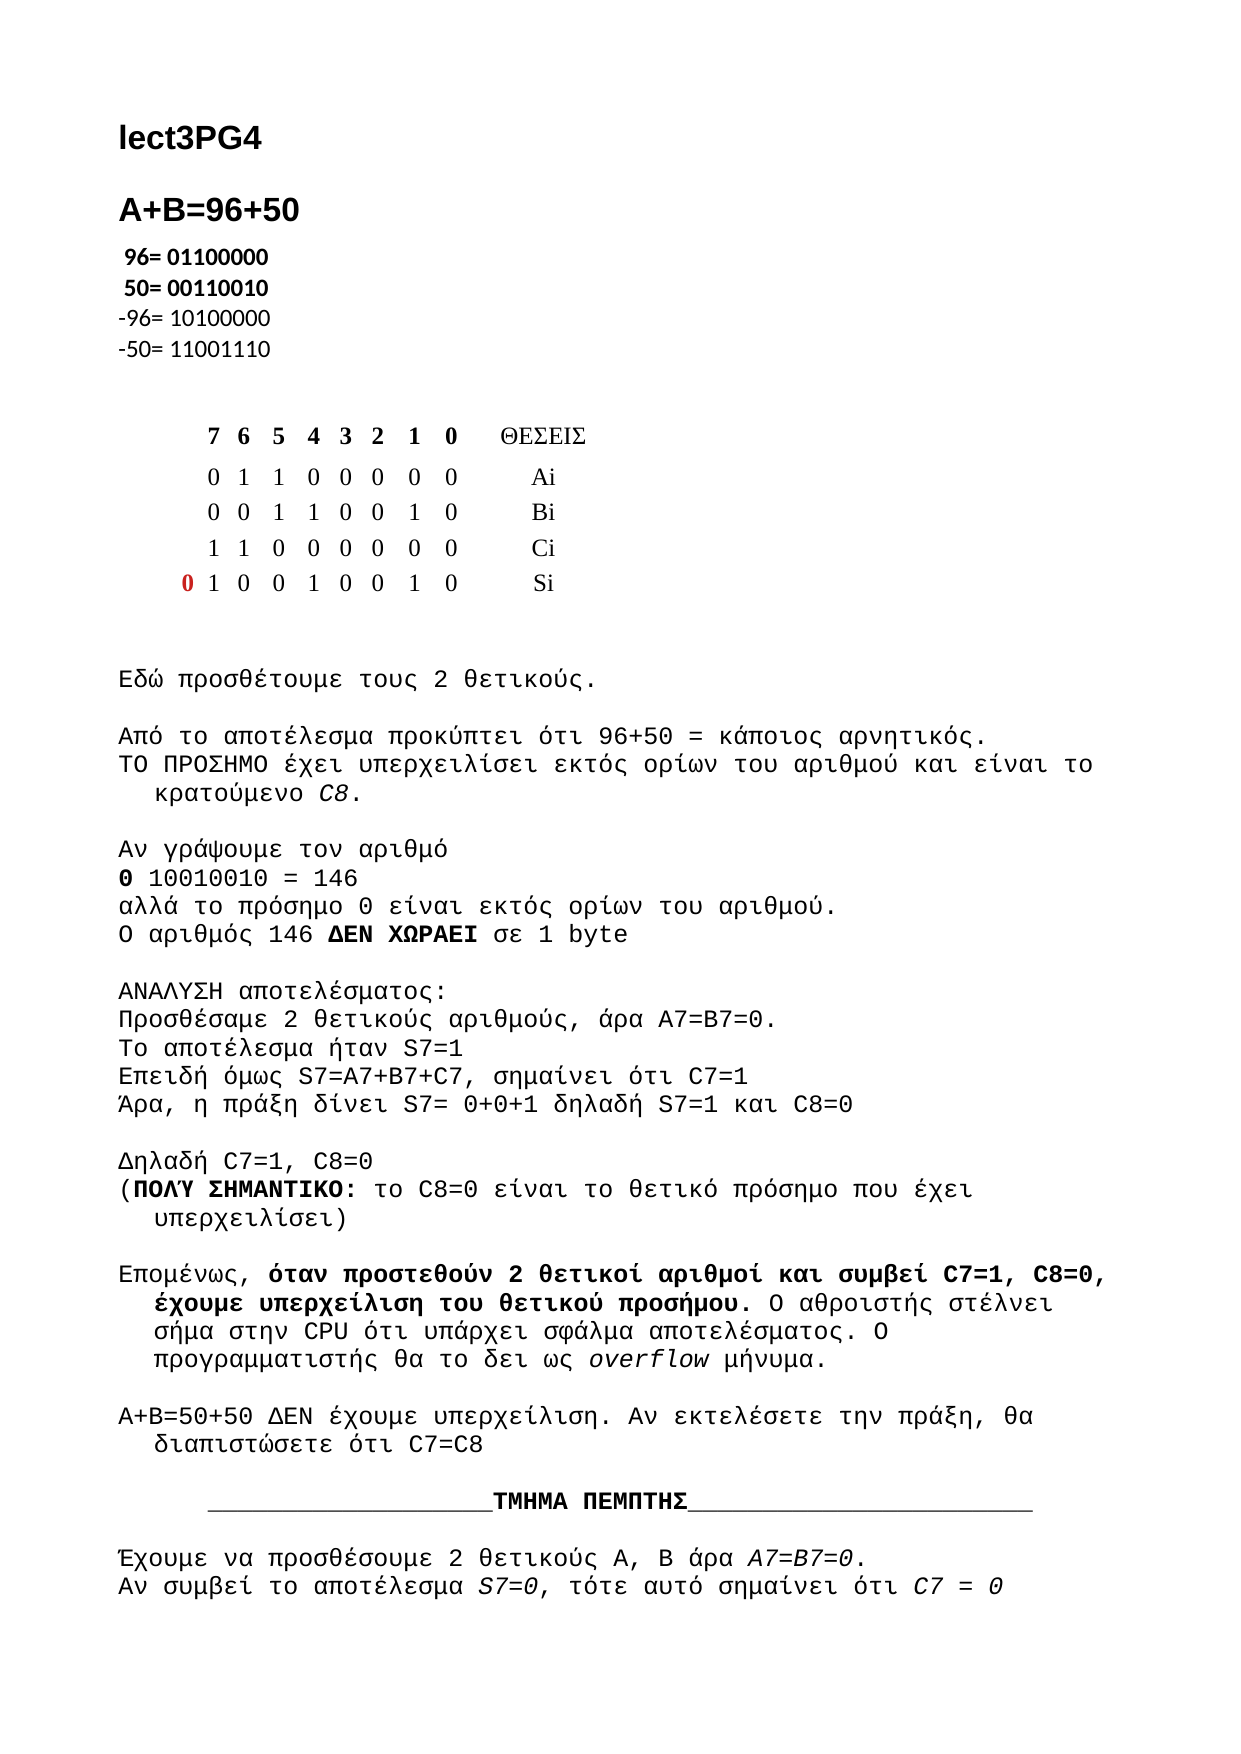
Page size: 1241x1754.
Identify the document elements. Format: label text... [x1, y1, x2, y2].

table_cell 0 [331, 462, 360, 497]
table_cell 0 [331, 533, 360, 568]
table_cell 1 [227, 533, 261, 568]
table_cell 0 [360, 533, 395, 568]
table_cell Si [469, 569, 618, 610]
table_cell 0 [261, 533, 296, 568]
table_cell [175, 462, 201, 497]
text Από το αποτέλεσμα προκύπτει ότι 96+50 = κάποιος αρνητικός. [118, 723, 1122, 752]
table_cell 1 [395, 569, 434, 610]
subtitle lect3PG4 [118, 118, 1122, 157]
table_cell 0 [296, 533, 331, 568]
text Το αποτέλεσμα ήταν S7=1 [118, 1035, 1122, 1063]
text ΤΟ ΠΡΟΣΗΜΟ έχει υπερχειλίσει εκτός ορίων του αριθμού και είναι το κρατούμενο C8. [118, 752, 1122, 808]
text Αν γράψουμε τον αριθμό [118, 837, 1122, 865]
text 0 10010010 = 146 [118, 865, 1122, 893]
text ANAΛΥΣΗ αποτελέσματος: [118, 978, 1122, 1007]
table_cell Ai [469, 462, 618, 497]
table_header 3 [331, 421, 360, 462]
table_cell 0 [227, 498, 261, 533]
table_cell 0 [360, 569, 395, 610]
text Α+Β=50+50 ΔΕΝ έχουμε υπερχείλιση. Αν εκτελέσετε την πράξη, θα διαπιστώσετε ότι C7=C8 [118, 1403, 1122, 1460]
table_cell Ci [469, 533, 618, 568]
table_header [175, 421, 201, 462]
subtitle Α+Β=96+50 [118, 190, 1122, 229]
text -50= 11001110 [118, 333, 1122, 363]
table_cell 0 [331, 569, 360, 610]
table_header 2 [360, 421, 395, 462]
table_cell 0 [261, 569, 296, 610]
text 50= 00110010 [118, 272, 1122, 302]
text Προσθέσαμε 2 θετικούς αριθμούς, άρα Α7=Β7=0. [118, 1007, 1122, 1035]
table_cell 1 [296, 569, 331, 610]
text 96= 01100000 [118, 241, 1122, 272]
table_cell 1 [201, 533, 227, 568]
table_cell 0 [201, 462, 227, 497]
table_header ΘΕΣΕΙΣ [469, 421, 618, 462]
table_cell 0 [434, 533, 468, 568]
table_cell Bi [469, 498, 618, 533]
text Εδώ προσθέτουμε τους 2 θετικούς. [118, 667, 1122, 695]
table_cell 0 [434, 569, 468, 610]
table_cell 0 [395, 533, 434, 568]
text Επομένως, όταν προστεθούν 2 θετικοί αριθμοί και συμβεί C7=1, C8=0, έχουμε υπερχείλιση του θετικού προσήμου. Ο αθροιστής στέλνει σήμα στην CPU ότι υπάρχει σφάλμα αποτελέσματος. Ο προγραμματιστής θα το δει ως overflow μήνυμα. [118, 1262, 1122, 1375]
text Έχουμε να προσθέσουμε 2 θετικούς Α, Β άρα Α7=Β7=0. [118, 1545, 1122, 1573]
table_cell 0 [434, 462, 468, 497]
table_cell 0 [227, 569, 261, 610]
table_cell [175, 498, 201, 533]
table_cell 0 [296, 462, 331, 497]
table_cell [175, 533, 201, 568]
table_header 0 [434, 421, 468, 462]
table_cell 0 [175, 569, 201, 610]
table_header 5 [261, 421, 296, 462]
table_header 1 [395, 421, 434, 462]
table_cell 1 [395, 498, 434, 533]
text -96= 10100000 [118, 302, 1122, 333]
table_cell 0 [434, 498, 468, 533]
text Δηλαδή C7=1, C8=0 [118, 1148, 1122, 1177]
table_header 4 [296, 421, 331, 462]
table_cell 1 [261, 462, 296, 497]
table_header 6 [227, 421, 261, 462]
text αλλά το πρόσημο 0 είναι εκτός ορίων του αριθμού. [118, 893, 1122, 922]
table_cell 1 [296, 498, 331, 533]
text Επειδή όμως S7=A7+B7+C7, σημαίνει ότι C7=1 [118, 1063, 1122, 1092]
table_cell 1 [201, 569, 227, 610]
text (ΠΟΛΎ ΣΗΜΑΝΤΙΚΟ: το C8=0 είναι το θετικό πρόσημο που έχει υπερχειλίσει) [118, 1177, 1122, 1233]
text Άρα, η πράξη δίνει S7= 0+0+1 δηλαδή S7=1 και C8=0 [118, 1092, 1122, 1120]
table_cell 0 [395, 462, 434, 497]
text Αν συμβεί το αποτέλεσμα S7=0, τότε αυτό σημαίνει ότι C7 = 0 [118, 1573, 1122, 1602]
table_cell 1 [261, 498, 296, 533]
table_cell 0 [360, 462, 395, 497]
text Ο αριθμός 146 ΔΕΝ ΧΩΡΑΕΙ σε 1 byte [118, 922, 1122, 950]
table_cell 1 [227, 462, 261, 497]
table_cell 0 [331, 498, 360, 533]
table_header 7 [201, 421, 227, 462]
table_cell 0 [360, 498, 395, 533]
table_cell 0 [201, 498, 227, 533]
text ___________________ΤΜΗΜΑ ΠΕΜΠΤΗΣ_______________________ [118, 1488, 1122, 1517]
